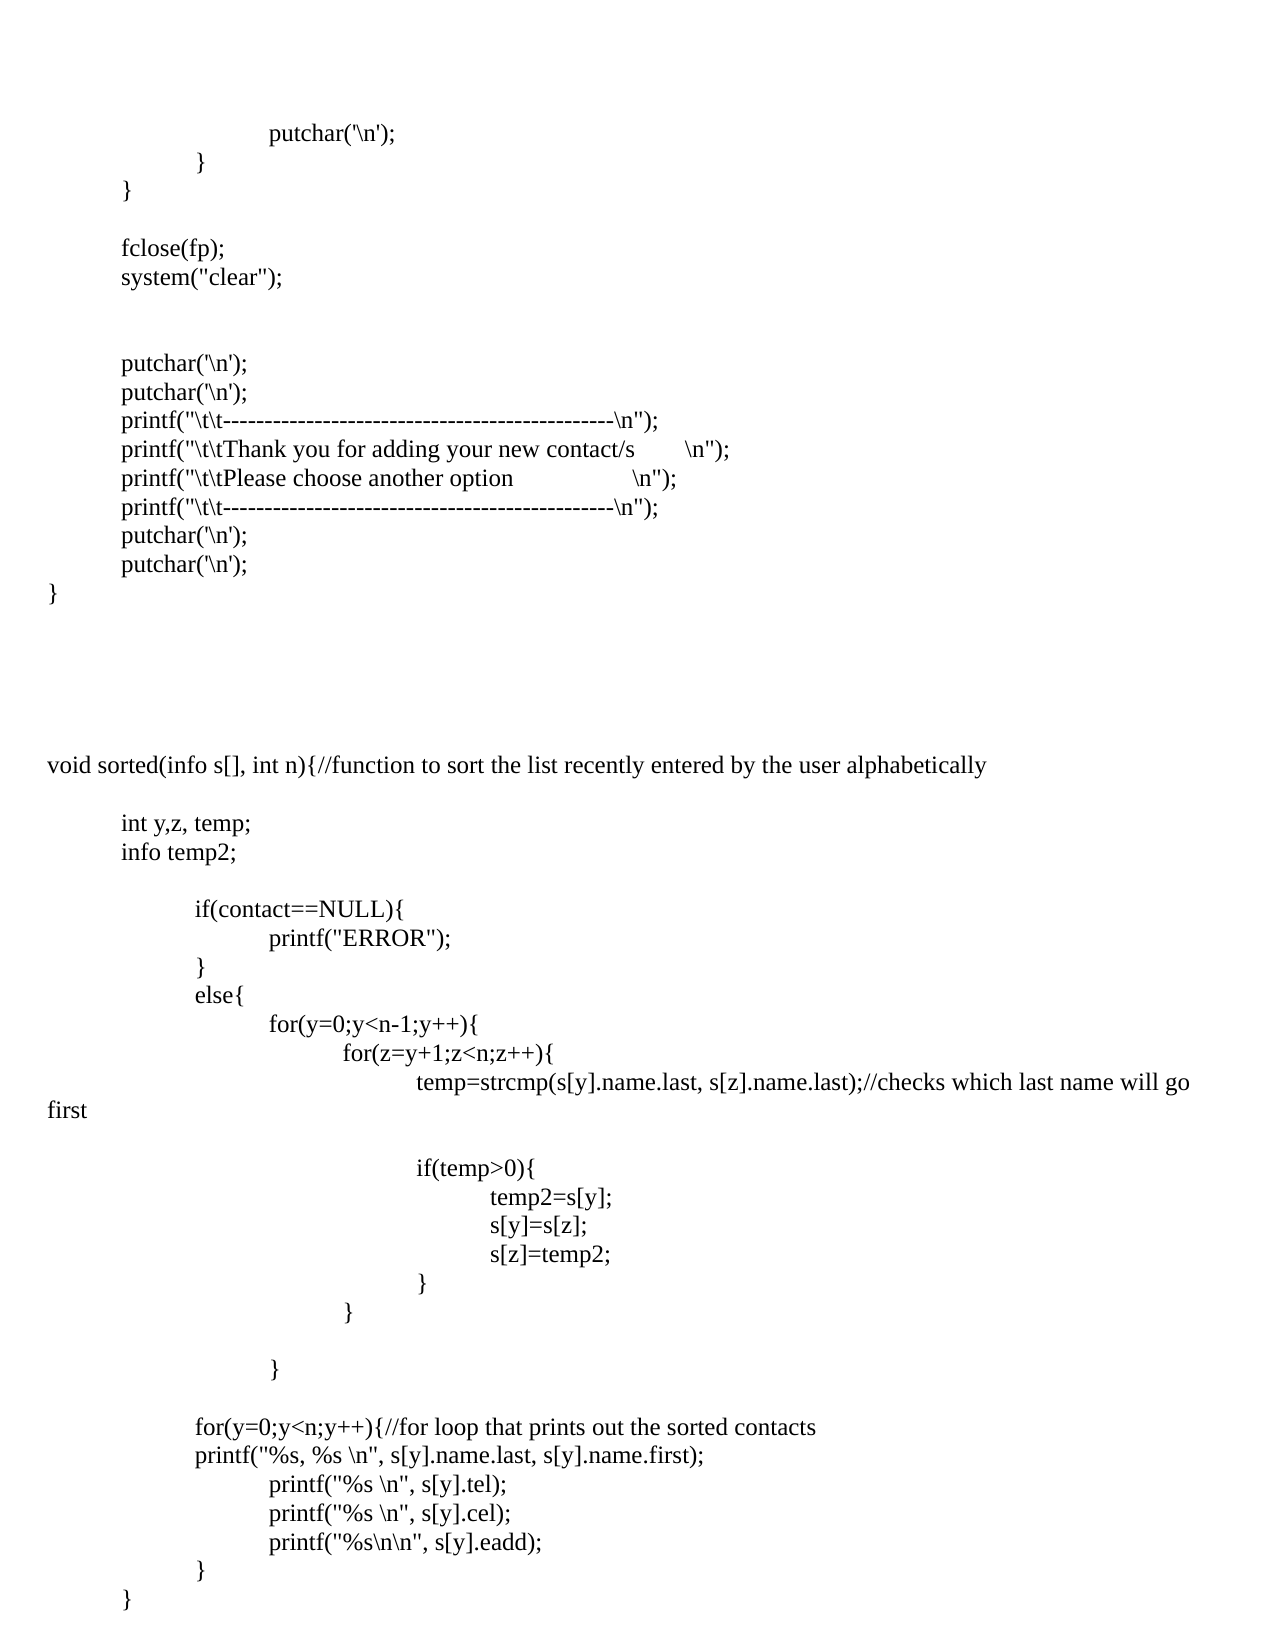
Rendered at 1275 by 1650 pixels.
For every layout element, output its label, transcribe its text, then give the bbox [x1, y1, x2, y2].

text for(y=0;y<n-1;y++){ [47, 1009, 1213, 1038]
text void sorted(info s[], int n){//function to sort the list recently entered by the user alphabetically [47, 751, 1213, 779]
text fclose(fp); [47, 233, 1213, 262]
text int y,z, temp; [47, 808, 1213, 837]
text } [47, 1268, 1213, 1297]
text putchar('\n'); [47, 348, 1213, 377]
text printf("\t\tPlease choose another option \n"); [47, 463, 1213, 492]
text putchar('\n'); [47, 377, 1213, 406]
text if(temp>0){ [47, 1153, 1213, 1182]
text putchar('\n'); [47, 118, 1213, 147]
text printf("%s \n", s[y].tel); [47, 1469, 1213, 1498]
text temp=strcmp(s[y].name.last, s[z].name.last);//checks which last name will go first [47, 1067, 1213, 1124]
text system("clear"); [47, 262, 1213, 291]
text printf("ERROR"); [47, 923, 1213, 952]
text } [47, 578, 1213, 607]
text info temp2; [47, 837, 1213, 866]
text else{ [47, 981, 1213, 1009]
text putchar('\n'); [47, 549, 1213, 578]
text for(z=y+1;z<n;z++){ [47, 1038, 1213, 1067]
text putchar('\n'); [47, 521, 1213, 549]
text for(y=0;y<n;y++){//for loop that prints out the sorted contacts [47, 1412, 1213, 1441]
text temp2=s[y]; [47, 1182, 1213, 1211]
text } [47, 952, 1213, 981]
text } [47, 1584, 1213, 1613]
text } [47, 1354, 1213, 1383]
text printf("%s \n", s[y].cel); [47, 1498, 1213, 1527]
text } [47, 147, 1213, 176]
text s[z]=temp2; [47, 1239, 1213, 1268]
text printf("\t\t-----------------------------------------------\n"); [47, 406, 1213, 434]
text s[y]=s[z]; [47, 1211, 1213, 1239]
text printf("\t\tThank you for adding your new contact/s \n"); [47, 434, 1213, 463]
text printf("%s\n\n", s[y].eadd); [47, 1527, 1213, 1556]
text printf("\t\t-----------------------------------------------\n"); [47, 492, 1213, 521]
text printf("%s, %s \n", s[y].name.last, s[y].name.first); [47, 1441, 1213, 1469]
text } [47, 1297, 1213, 1326]
text if(contact==NULL){ [47, 894, 1213, 923]
text } [47, 1556, 1213, 1584]
text } [47, 176, 1213, 204]
